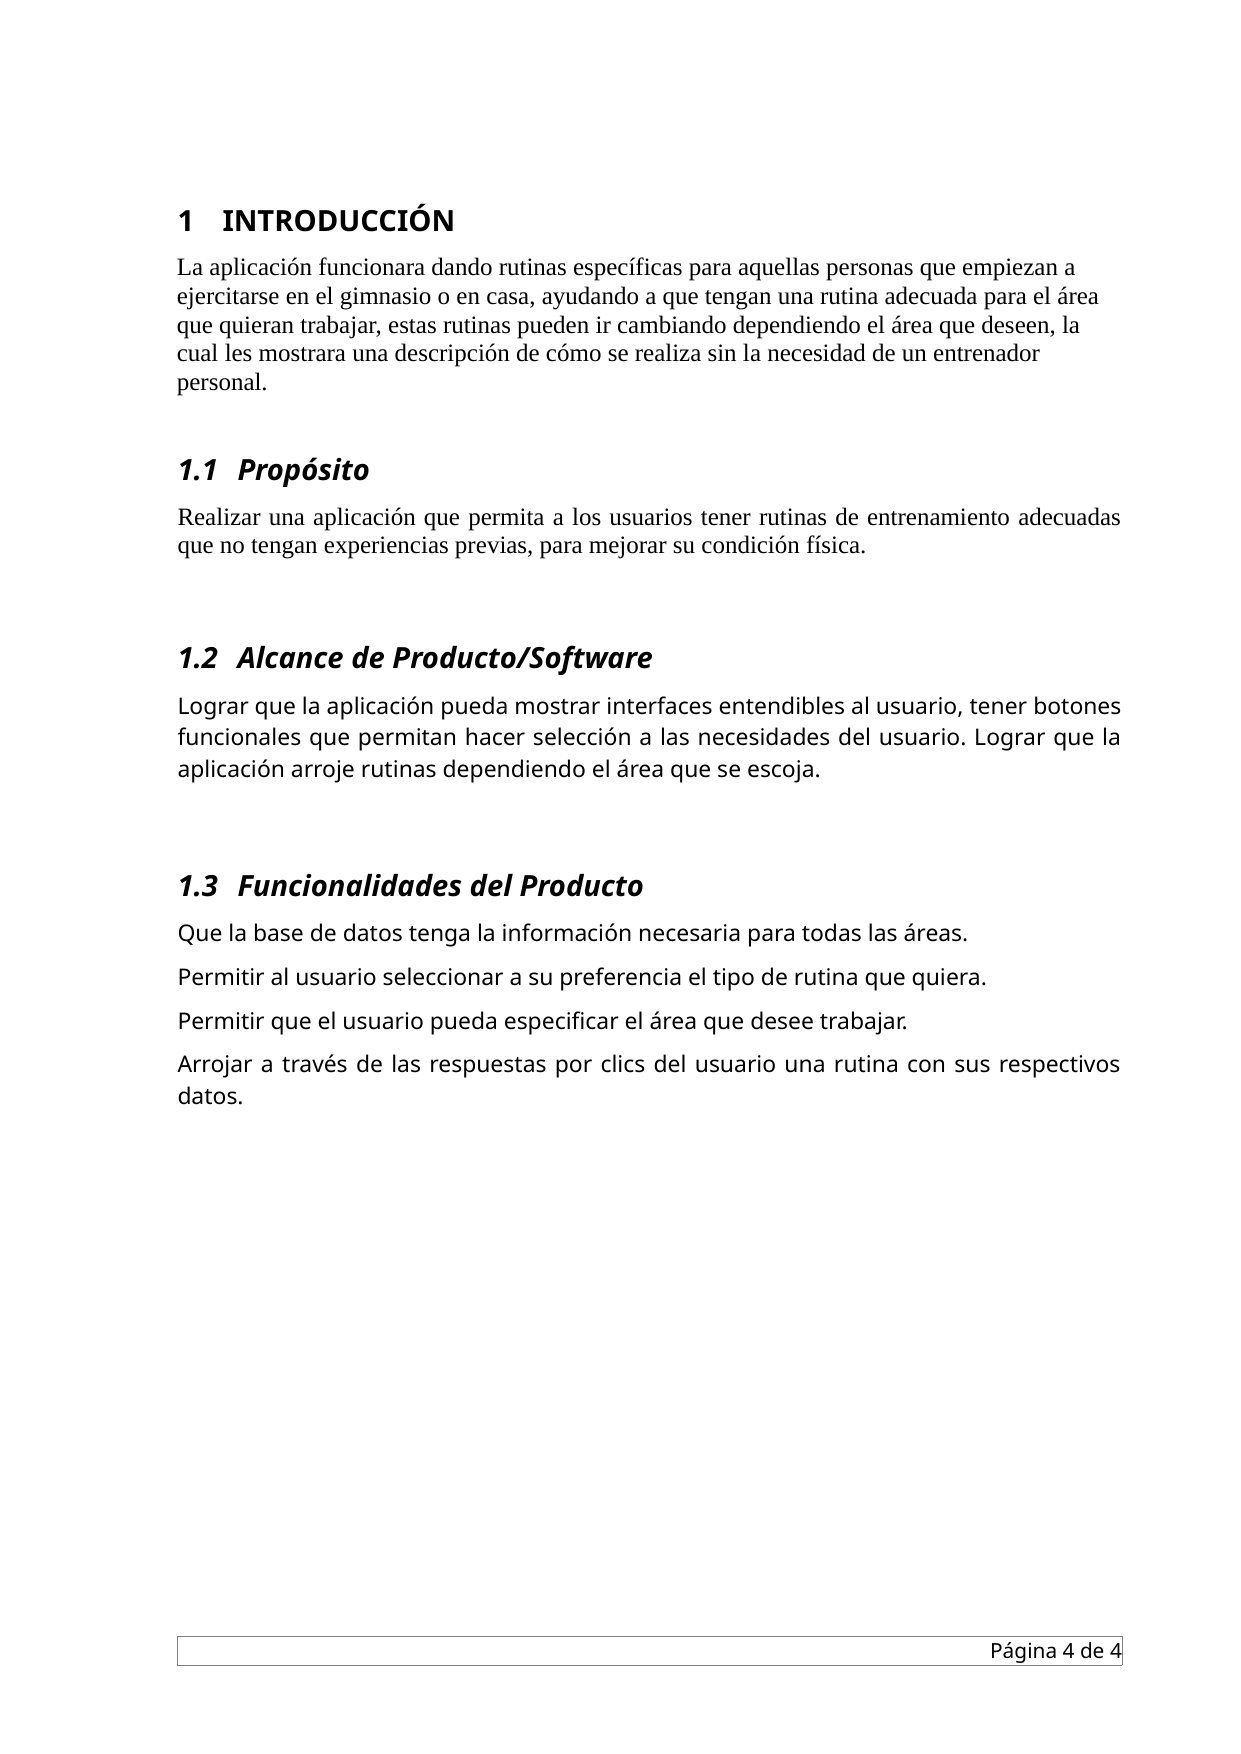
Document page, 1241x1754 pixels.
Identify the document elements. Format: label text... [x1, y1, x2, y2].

text Realizar una aplicación que permita a los usuarios tener rutinas de entrenamiento adecuadas que no tengan experiencias previas, para mejorar su condición física. [177, 502, 1122, 559]
text Lograr que la aplicación pueda mostrar interfaces entendibles al usuario, tener botones funcionales que permitan hacer selección a las necesidades del usuario. Lograr que la aplicación arroje rutinas dependiendo el área que se escoja. [177, 690, 1122, 784]
text La aplicación funcionara dando rutinas específicas para aquellas personas que empiezan a ejercitarse en el gimnasio o en casa, ayudando a que tengan una rutina adecuada para el área que quieran trabajar, estas rutinas pueden ir cambiando dependiendo el área que deseen, la cual les mostrara una descripción de cómo se realiza sin la necesidad de un entrenador personal. [177, 252, 1122, 396]
subtitle Propósito [177, 449, 1122, 489]
subtitle Funcionalidades del Producto [177, 865, 1122, 905]
subtitle INTRODUCCIÓN [177, 200, 1122, 240]
text Arrojar a través de las respuestas por clics del usuario una rutina con sus respectivos datos. [177, 1048, 1122, 1111]
subtitle Alcance de Producto/Software [177, 638, 1122, 677]
text Permitir al usuario seleccionar a su preferencia el tipo de rutina que quiera. [177, 961, 1122, 992]
text Permitir que el usuario pueda especificar el área que desee trabajar. [177, 1005, 1122, 1036]
text Que la base de datos tenga la información necesaria para todas las áreas. [177, 917, 1122, 948]
